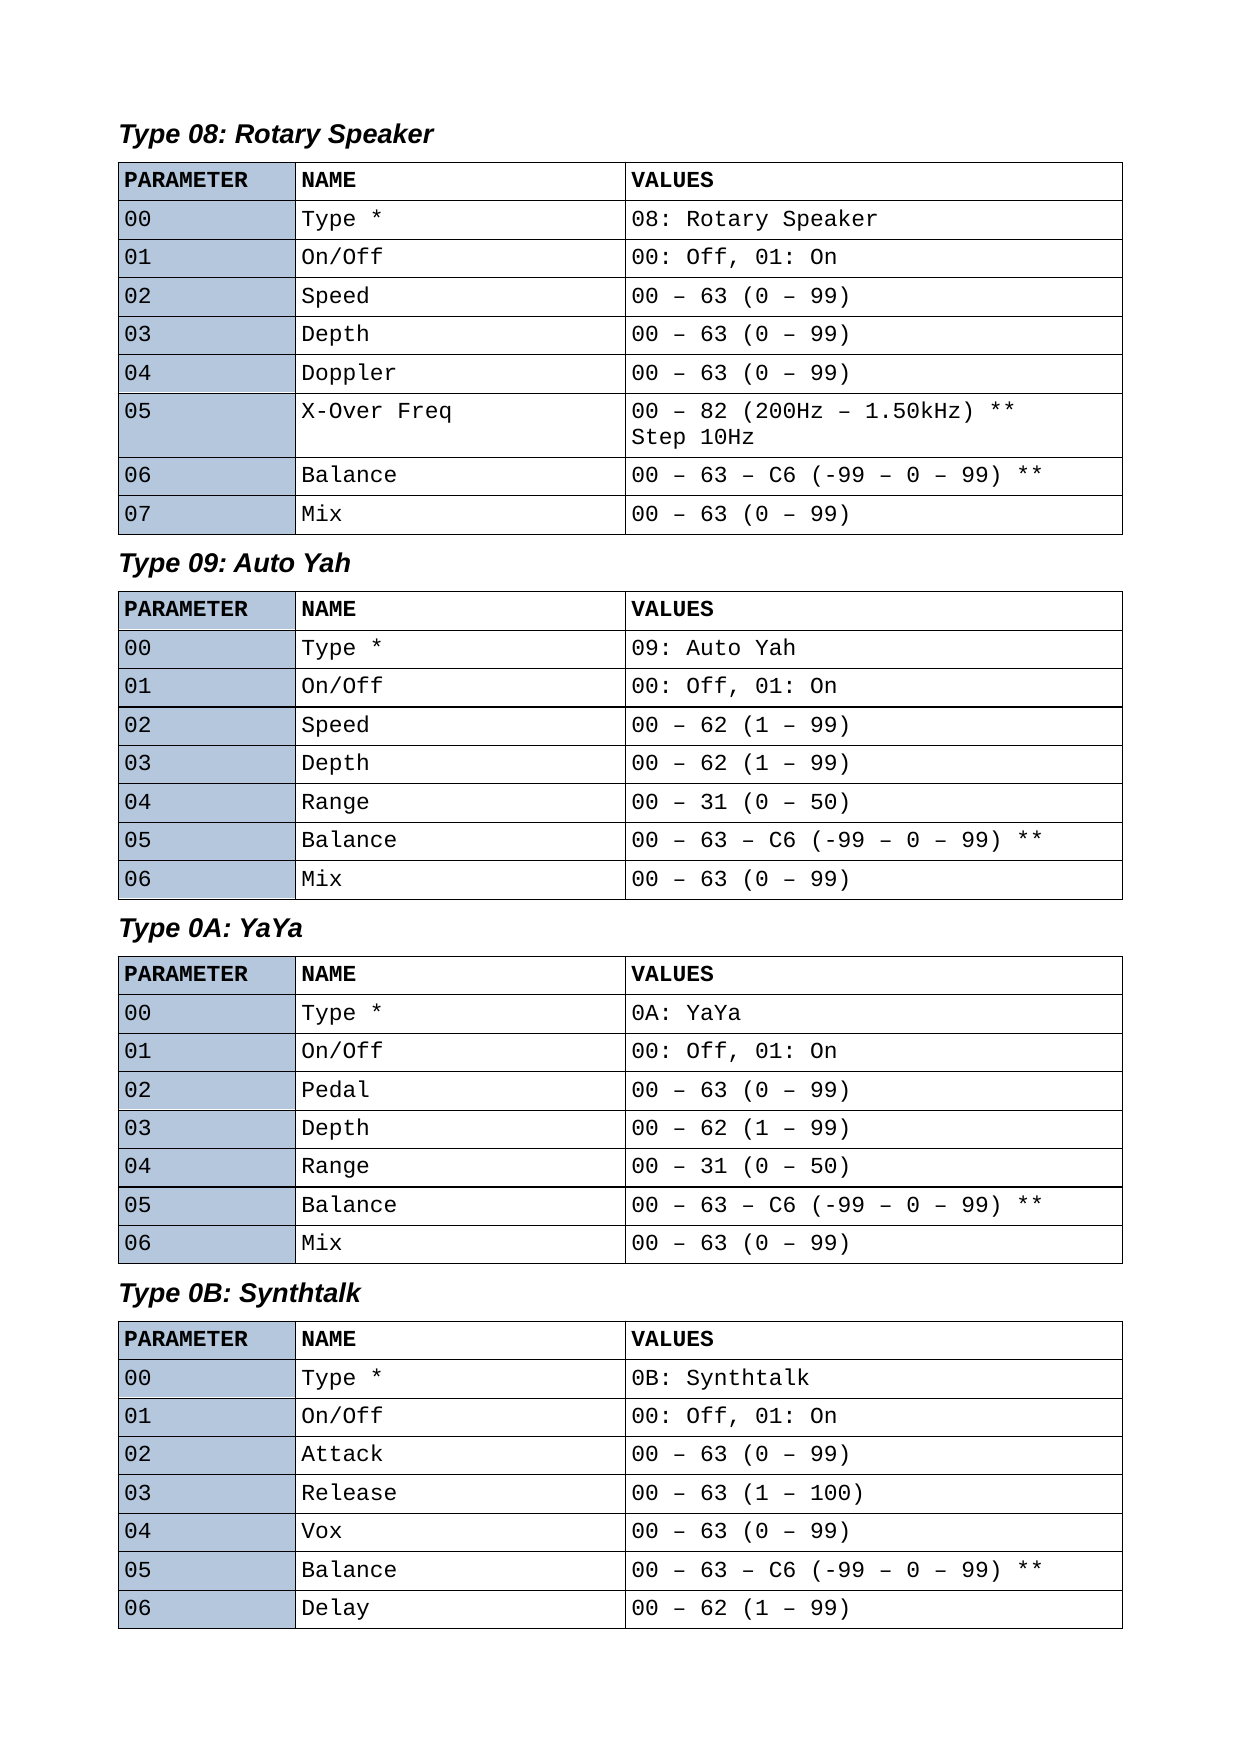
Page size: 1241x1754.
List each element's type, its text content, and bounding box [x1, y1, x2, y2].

table_header VALUES [626, 957, 1122, 994]
table_cell Speed [296, 708, 625, 745]
table_header PARAMETER [119, 957, 295, 994]
table_cell 00: Off, 01: On [626, 240, 1122, 277]
table_cell On/Off [296, 240, 625, 277]
table_cell 00: Off, 01: On [626, 669, 1122, 706]
table_cell Pedal [296, 1072, 625, 1109]
table_cell 03 [119, 746, 295, 783]
table_cell Mix [296, 861, 625, 898]
table_cell 00 – 82 (200Hz – 1.50kHz) ** Step 10Hz [626, 394, 1122, 457]
table_header VALUES [626, 163, 1122, 200]
table_header PARAMETER [119, 1322, 295, 1359]
table_cell Release [296, 1475, 625, 1513]
table_cell 06 [119, 1591, 295, 1628]
table_cell 02 [119, 1437, 295, 1474]
table_cell 00 – 62 (1 – 99) [626, 1591, 1122, 1628]
table_header PARAMETER [119, 163, 295, 200]
table_cell 02 [119, 708, 295, 745]
table_cell 05 [119, 823, 295, 860]
table_cell 00 – 63 (0 – 99) [626, 278, 1122, 316]
table_cell 00 – 63 (1 – 100) [626, 1475, 1122, 1513]
table_cell 00 – 63 (0 – 99) [626, 355, 1122, 392]
table_header NAME [296, 592, 625, 629]
table_cell 03 [119, 1111, 295, 1148]
table_cell 00 – 63 – C6 (-99 – 0 – 99) ** [626, 458, 1122, 495]
table_cell 00 – 63 – C6 (-99 – 0 – 99) ** [626, 823, 1122, 860]
table_cell 00 – 63 – C6 (-99 – 0 – 99) ** [626, 1552, 1122, 1590]
subtitle Type 09: Auto Yah [118, 547, 1122, 578]
table_cell Balance [296, 1188, 625, 1225]
table_cell 04 [119, 355, 295, 392]
table_cell Delay [296, 1591, 625, 1628]
table_cell 06 [119, 861, 295, 898]
table_cell 04 [119, 784, 295, 822]
table_cell Balance [296, 1552, 625, 1590]
table_cell 01 [119, 240, 295, 277]
table_cell 00 – 31 (0 – 50) [626, 784, 1122, 822]
table_cell 07 [119, 496, 295, 534]
table_cell 00 – 31 (0 – 50) [626, 1149, 1122, 1186]
table_header NAME [296, 163, 625, 200]
table_cell On/Off [296, 1399, 625, 1436]
table_cell 01 [119, 669, 295, 706]
table_header VALUES [626, 1322, 1122, 1359]
table_cell 05 [119, 394, 295, 457]
table_cell 00 [119, 995, 295, 1033]
table_cell 00 – 63 – C6 (-99 – 0 – 99) ** [626, 1188, 1122, 1225]
table_cell Doppler [296, 355, 625, 392]
table_cell 00 – 62 (1 – 99) [626, 746, 1122, 783]
table_cell 00: Off, 01: On [626, 1399, 1122, 1436]
table_cell Depth [296, 1111, 625, 1148]
table_cell Vox [296, 1514, 625, 1551]
table_cell Type * [296, 995, 625, 1033]
table_cell On/Off [296, 1034, 625, 1071]
table_cell Mix [296, 496, 625, 534]
table_cell Range [296, 1149, 625, 1186]
table_cell 01 [119, 1034, 295, 1071]
table_cell Attack [296, 1437, 625, 1474]
table_cell 00 – 63 (0 – 99) [626, 317, 1122, 354]
table_cell 01 [119, 1399, 295, 1436]
table_cell Balance [296, 458, 625, 495]
table_cell 00 – 63 (0 – 99) [626, 1226, 1122, 1263]
subtitle Type 08: Rotary Speaker [118, 118, 1122, 149]
table_cell 06 [119, 1226, 295, 1263]
subtitle Type 0B: Synthtalk [118, 1277, 1122, 1308]
table_cell 00 – 63 (0 – 99) [626, 1514, 1122, 1551]
table_header NAME [296, 1322, 625, 1359]
table_cell 08: Rotary Speaker [626, 201, 1122, 239]
table_cell 06 [119, 458, 295, 495]
table_cell 05 [119, 1552, 295, 1590]
table_cell 09: Auto Yah [626, 631, 1122, 668]
table_cell 00 [119, 201, 295, 239]
table_cell Balance [296, 823, 625, 860]
table_cell 00 [119, 1360, 295, 1397]
table_header VALUES [626, 592, 1122, 629]
table_header PARAMETER [119, 592, 295, 629]
table_cell Depth [296, 317, 625, 354]
table_cell 0A: YaYa [626, 995, 1122, 1033]
table_cell 02 [119, 278, 295, 316]
table_cell Type * [296, 201, 625, 239]
subtitle Type 0A: YaYa [118, 912, 1122, 943]
table_cell 04 [119, 1149, 295, 1186]
table_cell On/Off [296, 669, 625, 706]
table_cell 03 [119, 317, 295, 354]
table_cell Type * [296, 1360, 625, 1397]
table_header NAME [296, 957, 625, 994]
table_cell 00 [119, 631, 295, 668]
table_cell X-Over Freq [296, 394, 625, 457]
table_cell 03 [119, 1475, 295, 1513]
table_cell Range [296, 784, 625, 822]
table_cell Depth [296, 746, 625, 783]
table_cell 0B: Synthtalk [626, 1360, 1122, 1397]
table_cell 04 [119, 1514, 295, 1551]
table_cell Type * [296, 631, 625, 668]
table_cell 02 [119, 1072, 295, 1109]
table_cell 00 – 63 (0 – 99) [626, 1072, 1122, 1109]
table_cell Mix [296, 1226, 625, 1263]
table_cell 00 – 62 (1 – 99) [626, 708, 1122, 745]
table_cell Speed [296, 278, 625, 316]
table_cell 00: Off, 01: On [626, 1034, 1122, 1071]
table_cell 00 – 63 (0 – 99) [626, 861, 1122, 898]
table_cell 05 [119, 1188, 295, 1225]
table_cell 00 – 63 (0 – 99) [626, 1437, 1122, 1474]
table_cell 00 – 63 (0 – 99) [626, 496, 1122, 534]
table_cell 00 – 62 (1 – 99) [626, 1111, 1122, 1148]
